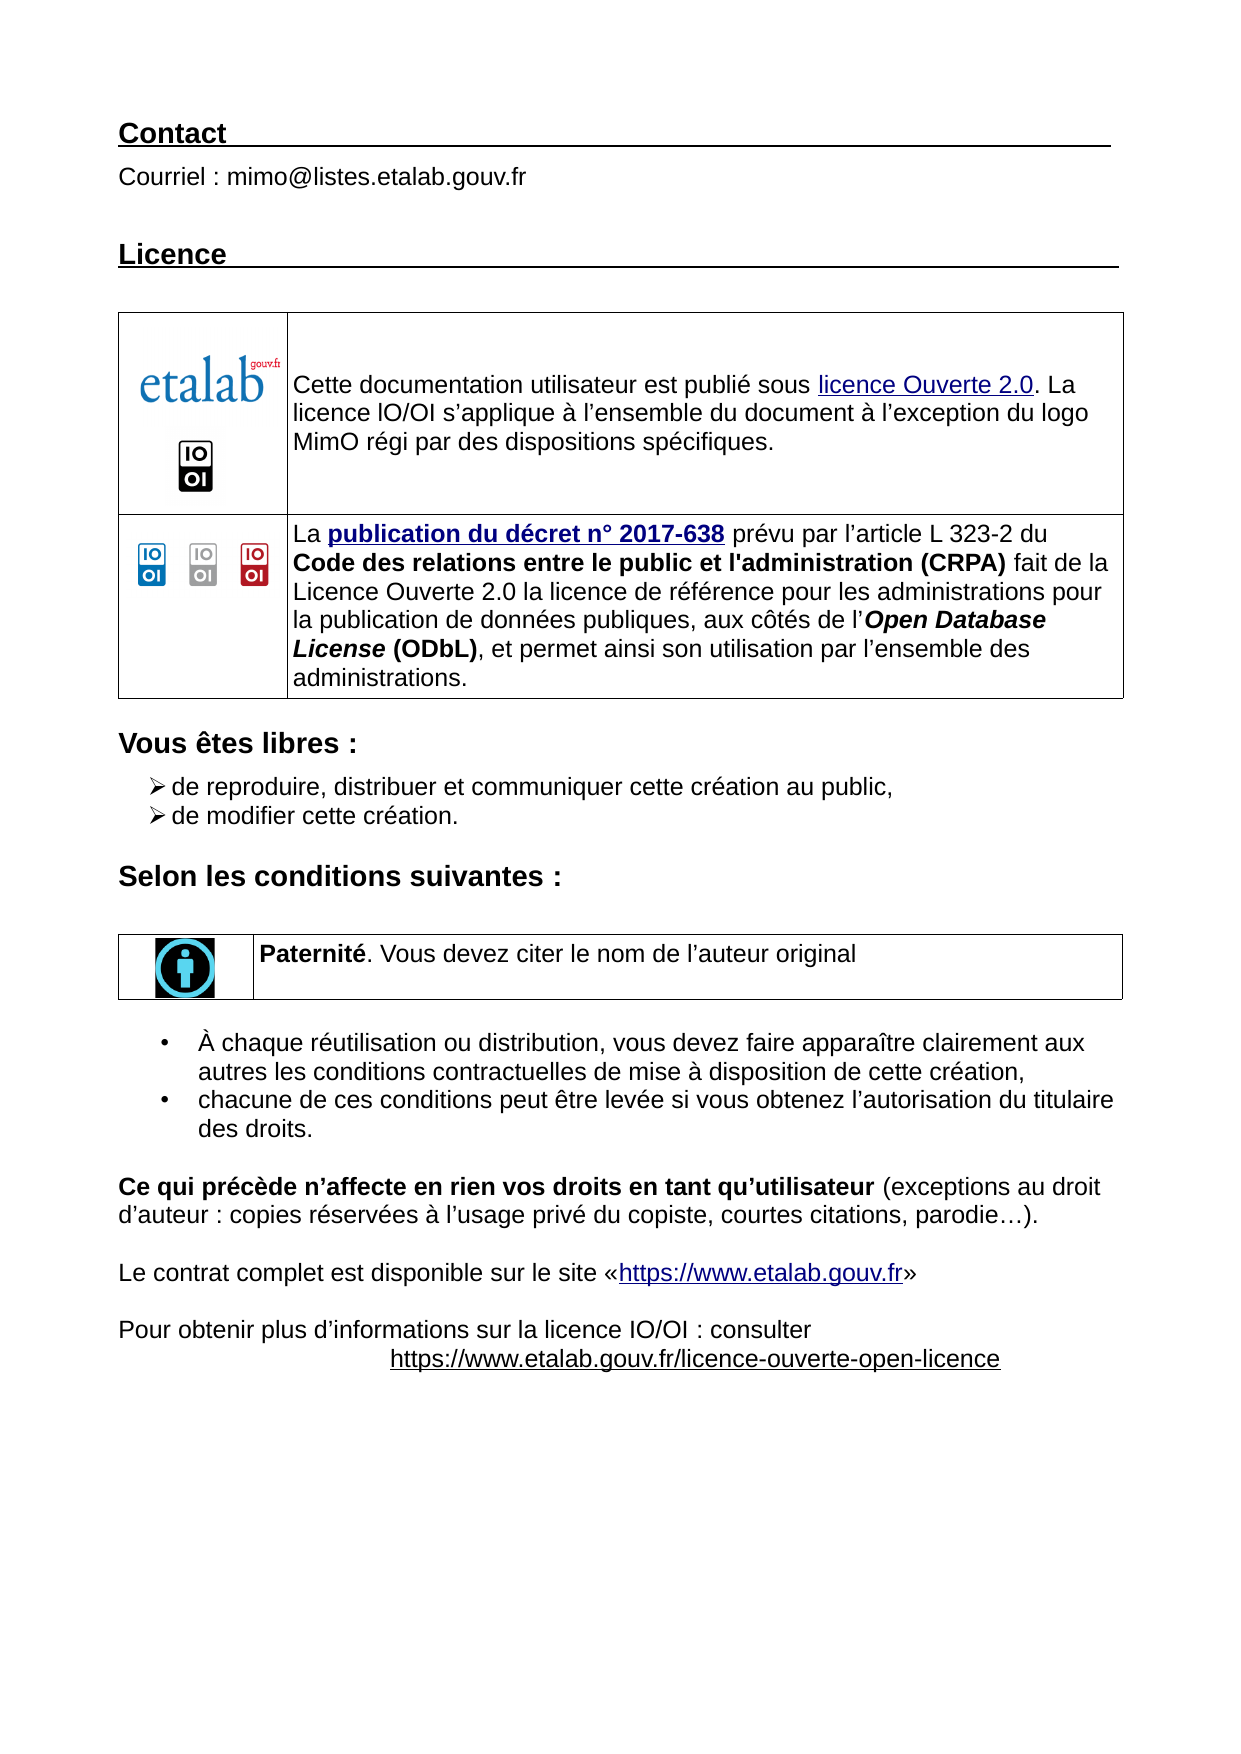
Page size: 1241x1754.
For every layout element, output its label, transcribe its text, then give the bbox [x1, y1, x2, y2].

text Pour obtenir plus d’informations sur la licence IO/OI : consulter https://www.etalab.gouv.fr/licence-ouverte-open-licence [118, 1315, 1122, 1373]
list chacune de ces conditions peut être levée si vous obtenez l’autorisation du titulaire des droits. [160, 1085, 1122, 1143]
list de modifier cette création. [148, 801, 1122, 830]
text Vous êtes libres : [118, 726, 1122, 760]
picture [140, 327, 281, 506]
text Ce qui précède n’affecte en rien vos droits en tant qu’utilisateur (exceptions au droit d’auteur : copies réservées à l’usage privé du copiste, courtes citations, parodie…). [118, 1172, 1122, 1229]
list de reproduire, distribuer et communiquer cette création au public, [148, 772, 1122, 801]
text Contact [118, 116, 1122, 150]
table_header [119, 935, 253, 999]
table_header Cette documentation utilisateur est publié sous licence Ouverte 2.0. La licence lO/OI s’applique à l’ensemble du document à l’exception du logo MimO régi par des dispositions spécifiques. [288, 313, 1123, 513]
table_cell [119, 515, 287, 697]
picture [155, 938, 215, 998]
text Courriel : mimo@listes.etalab.gouv.fr [118, 162, 1122, 191]
list À chaque réutilisation ou distribution, vous devez faire apparaître clairement aux autres les conditions contractuelles de mise à disposition de cette création, [160, 1028, 1122, 1085]
text Le contrat complet est disponible sur le site «https://www.etalab.gouv.fr» [118, 1258, 1122, 1287]
table_cell La publication du décret n° 2017-638 prévu par l’article L 323-2 du Code des relations entre le public et l'administration (CRPA) fait de la Licence Ouverte 2.0 la licence de référence pour les administrations pour la publication de données publiques, aux côtés de l’Open Database License (ODbL), et permet ainsi son utilisation par l’ensemble des administrations. [288, 515, 1123, 697]
table_header Paternité. Vous devez citer le nom de l’auteur original [254, 935, 1122, 999]
picture [126, 532, 280, 598]
text Selon les conditions suivantes : [118, 859, 1122, 892]
text Licence_______________________________________________________ [118, 237, 1122, 271]
table_header [119, 313, 287, 513]
